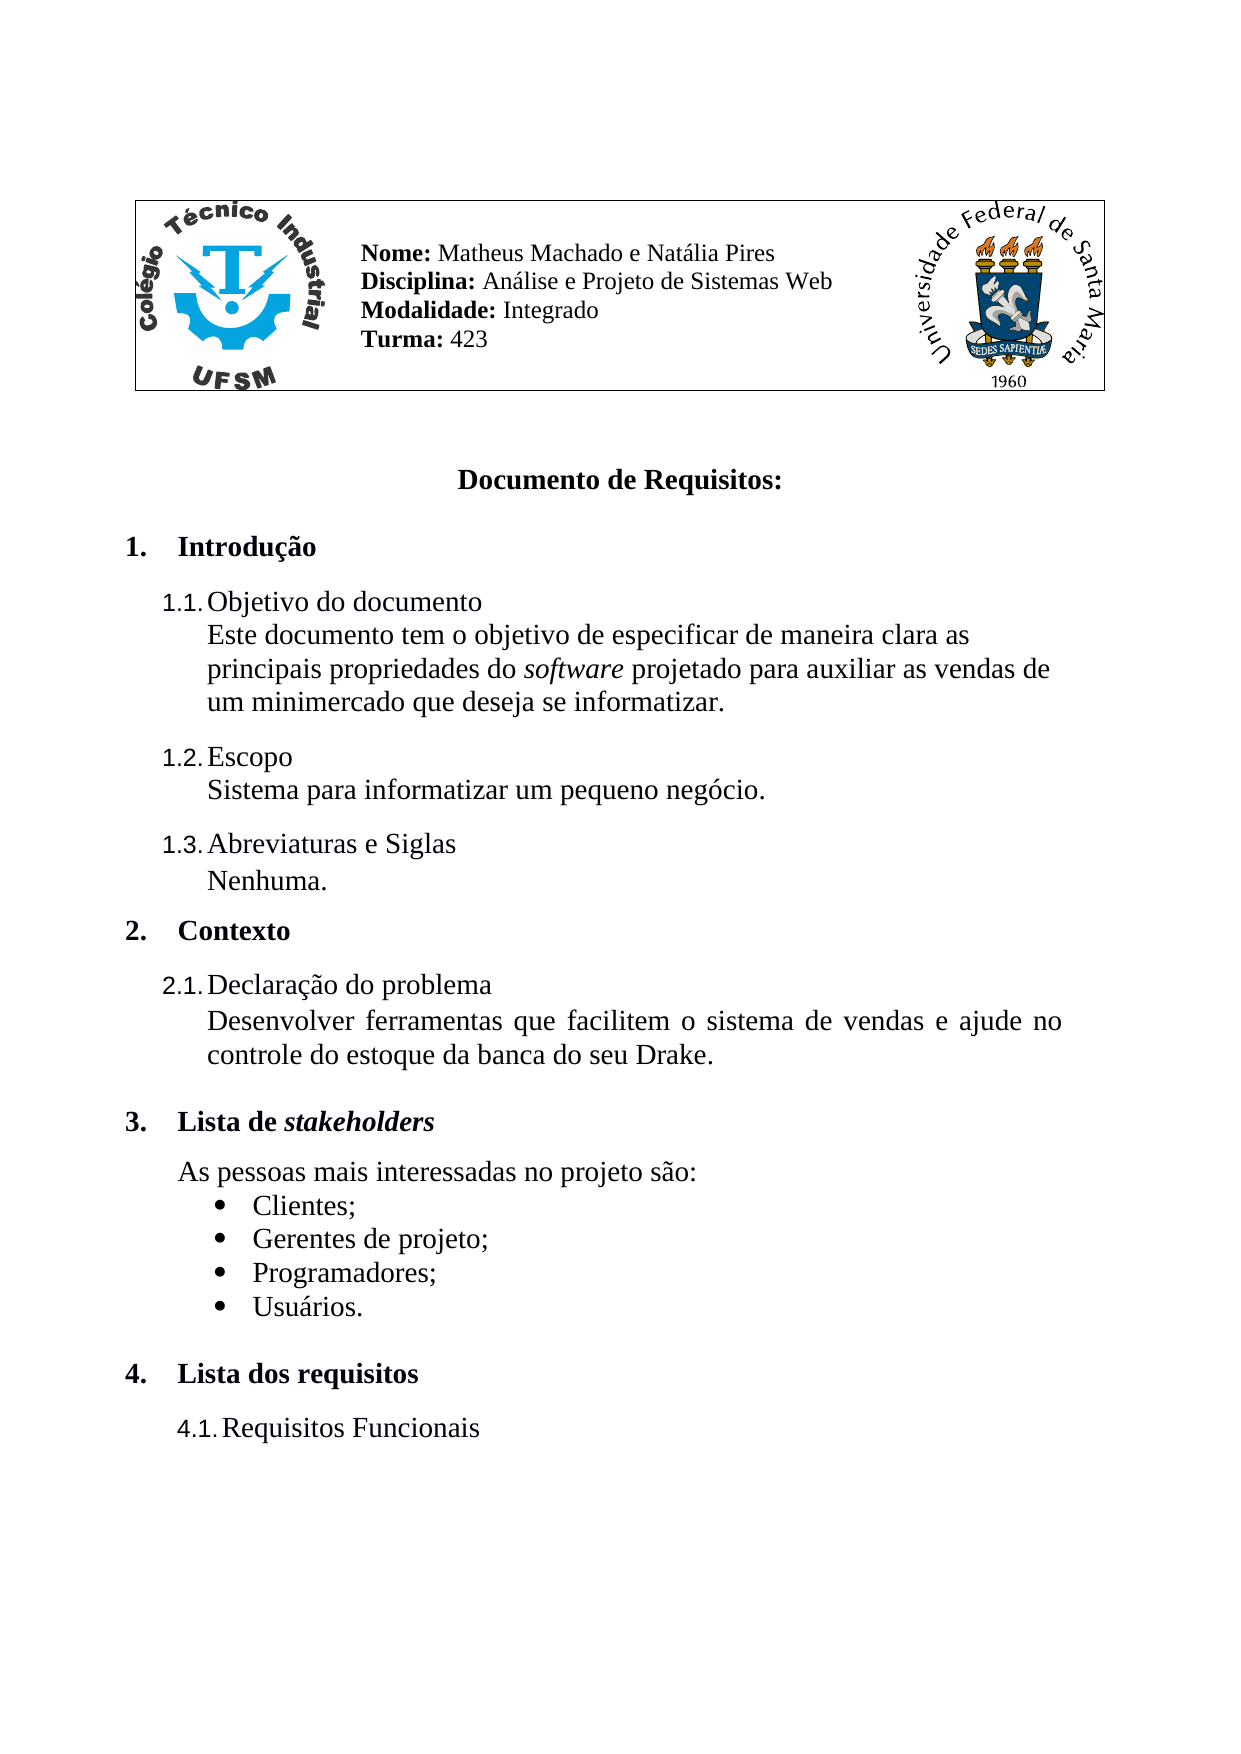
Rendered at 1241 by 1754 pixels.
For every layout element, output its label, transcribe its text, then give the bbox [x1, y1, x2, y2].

list Clientes; [215, 1188, 1063, 1222]
list Nenhuma. [207, 863, 1063, 896]
list Documento de Requisitos: [103, 462, 1137, 496]
subtitle Declaração do problema [162, 967, 1063, 1001]
subtitle Contexto [125, 913, 1063, 947]
text Desenvolver ferramentas que facilitem o sistema de vendas e ajude no controle do estoque da banca do seu Drake. [207, 1003, 1063, 1071]
list Gerentes de projeto; [215, 1222, 1063, 1255]
list Usuários. [215, 1289, 1063, 1322]
subtitle Objetivo do documento [162, 584, 1063, 617]
text Sistema para informatizar um pequeno negócio. [207, 772, 1063, 806]
list Programadores; [215, 1255, 1063, 1289]
subtitle Requisitos Funcionais [177, 1410, 1063, 1444]
subtitle Escopo [162, 739, 1063, 772]
text Este documento tem o objetivo de especificar de maneira clara as principais propriedades do software projetado para auxiliar as vendas de um minimercado que deseja se informatizar. [207, 617, 1063, 718]
text As pessoas mais interessadas no projeto são: [177, 1154, 1063, 1188]
subtitle Introdução [125, 529, 1063, 563]
subtitle Lista de stakeholders [125, 1104, 1063, 1138]
subtitle Abreviaturas e Siglas [162, 827, 1063, 860]
subtitle Lista dos requisitos [125, 1356, 1063, 1389]
